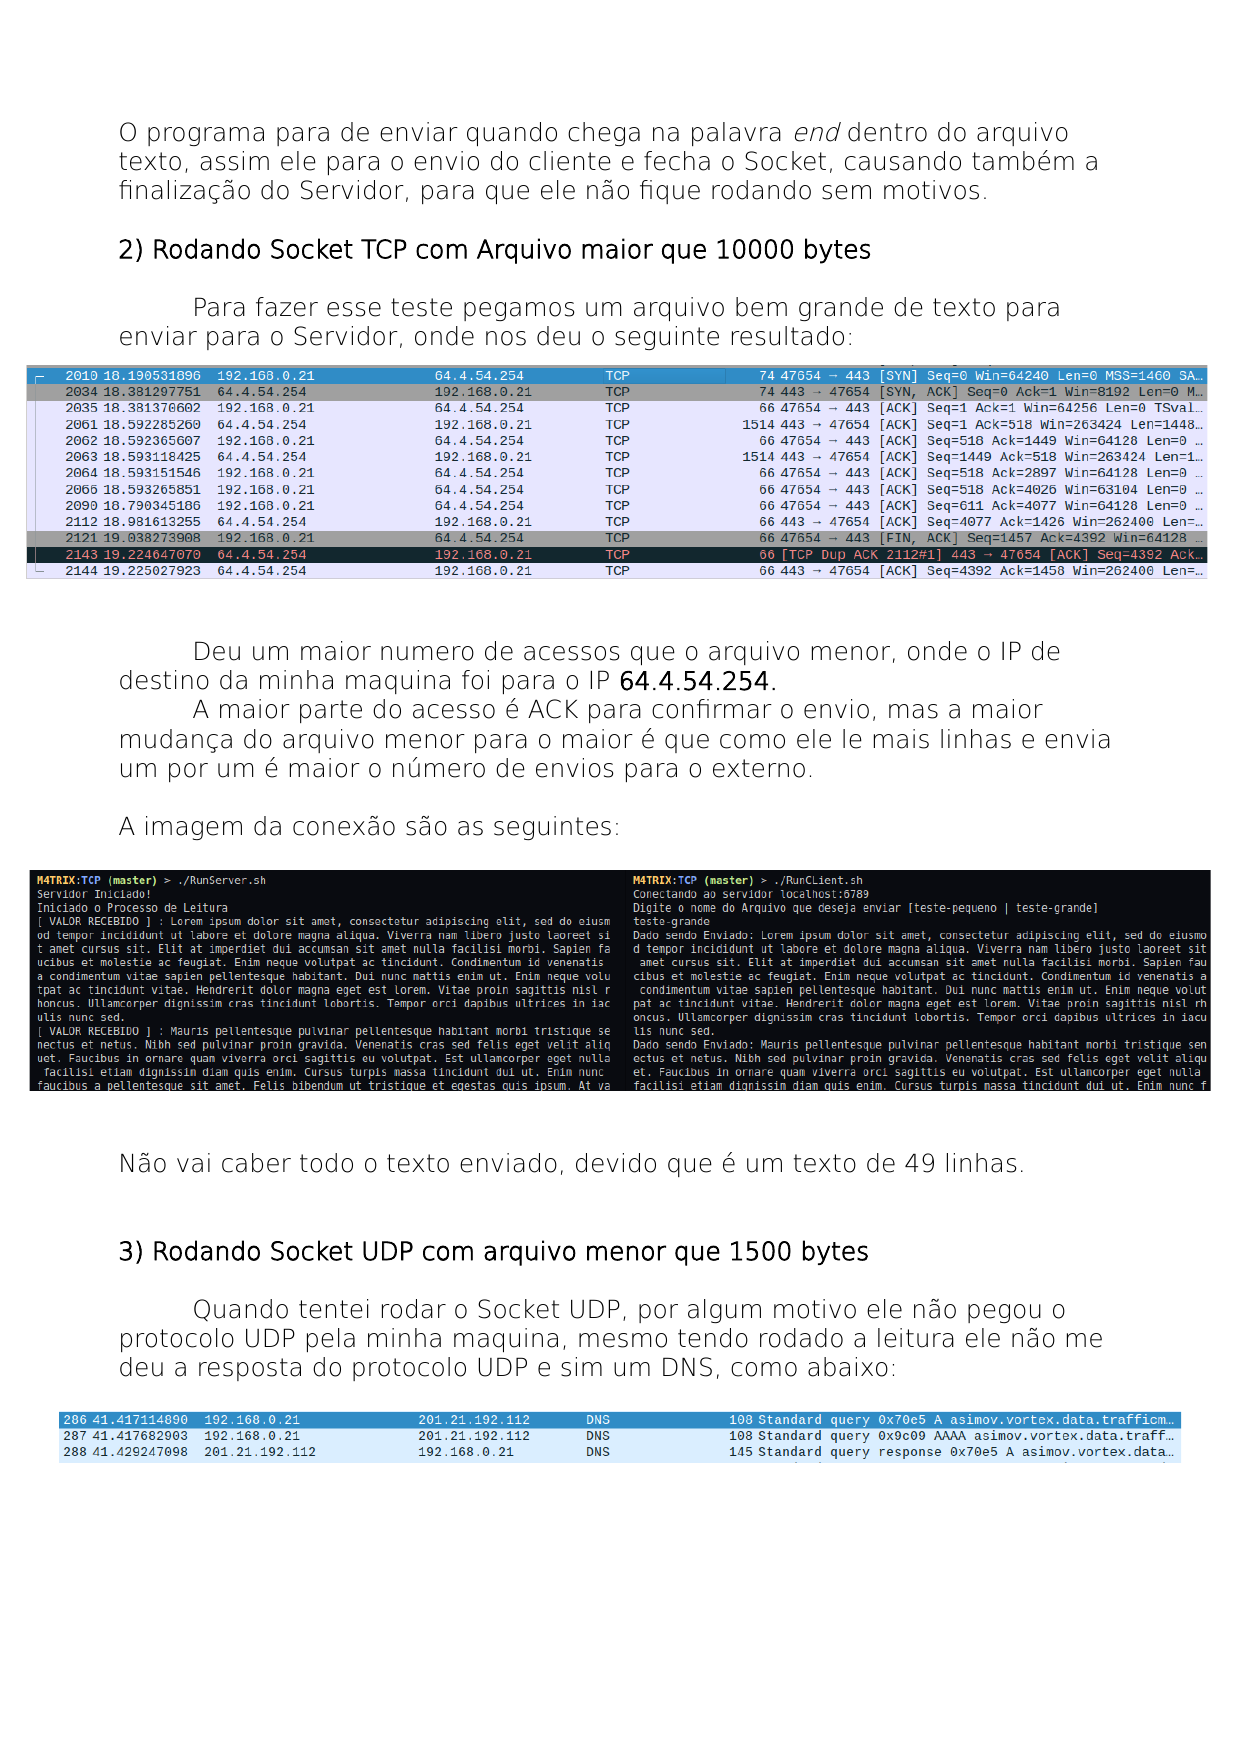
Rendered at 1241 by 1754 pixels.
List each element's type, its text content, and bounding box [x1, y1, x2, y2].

text Não vai caber todo o texto enviado, devido que é um texto de 49 linhas. [118, 1149, 1122, 1178]
text 3) Rodando Socket UDP com arquivo menor que 1500 bytes [118, 1237, 1122, 1266]
text Para fazer esse teste pegamos um arquivo bem grande de texto para enviar para o Servidor, onde nos deu o seguinte resultado: [118, 293, 1122, 351]
text Deu um maior numero de acessos que o arquivo menor, onde o IP de destino da minha maquina foi para o IP 64.4.54.254. [118, 637, 1122, 696]
text A maior parte do acesso é ACK para confirmar o envio, mas a maior mudança do arquivo menor para o maior é que como ele le mais linhas e envia um por um é maior o número de envios para o externo. [118, 696, 1122, 783]
text O programa para de enviar quando chega na palavra end dentro do arquivo texto, assim ele para o envio do cliente e fecha o Socket, causando também a finalização do Servidor, para que ele não fique rodando sem motivos. [118, 118, 1122, 206]
text A imagem da conexão são as seguintes: [118, 812, 1122, 842]
picture [29, 870, 1211, 1091]
picture [59, 1411, 1182, 1463]
picture [26, 365, 1208, 579]
text 2) Rodando Socket TCP com Arquivo maior que 10000 bytes [118, 235, 1122, 264]
text Quando tentei rodar o Socket UDP, por algum motivo ele não pegou o protocolo UDP pela minha maquina, mesmo tendo rodado a leitura ele não me deu a resposta do protocolo UDP e sim um DNS, como abaixo: [118, 1295, 1122, 1382]
